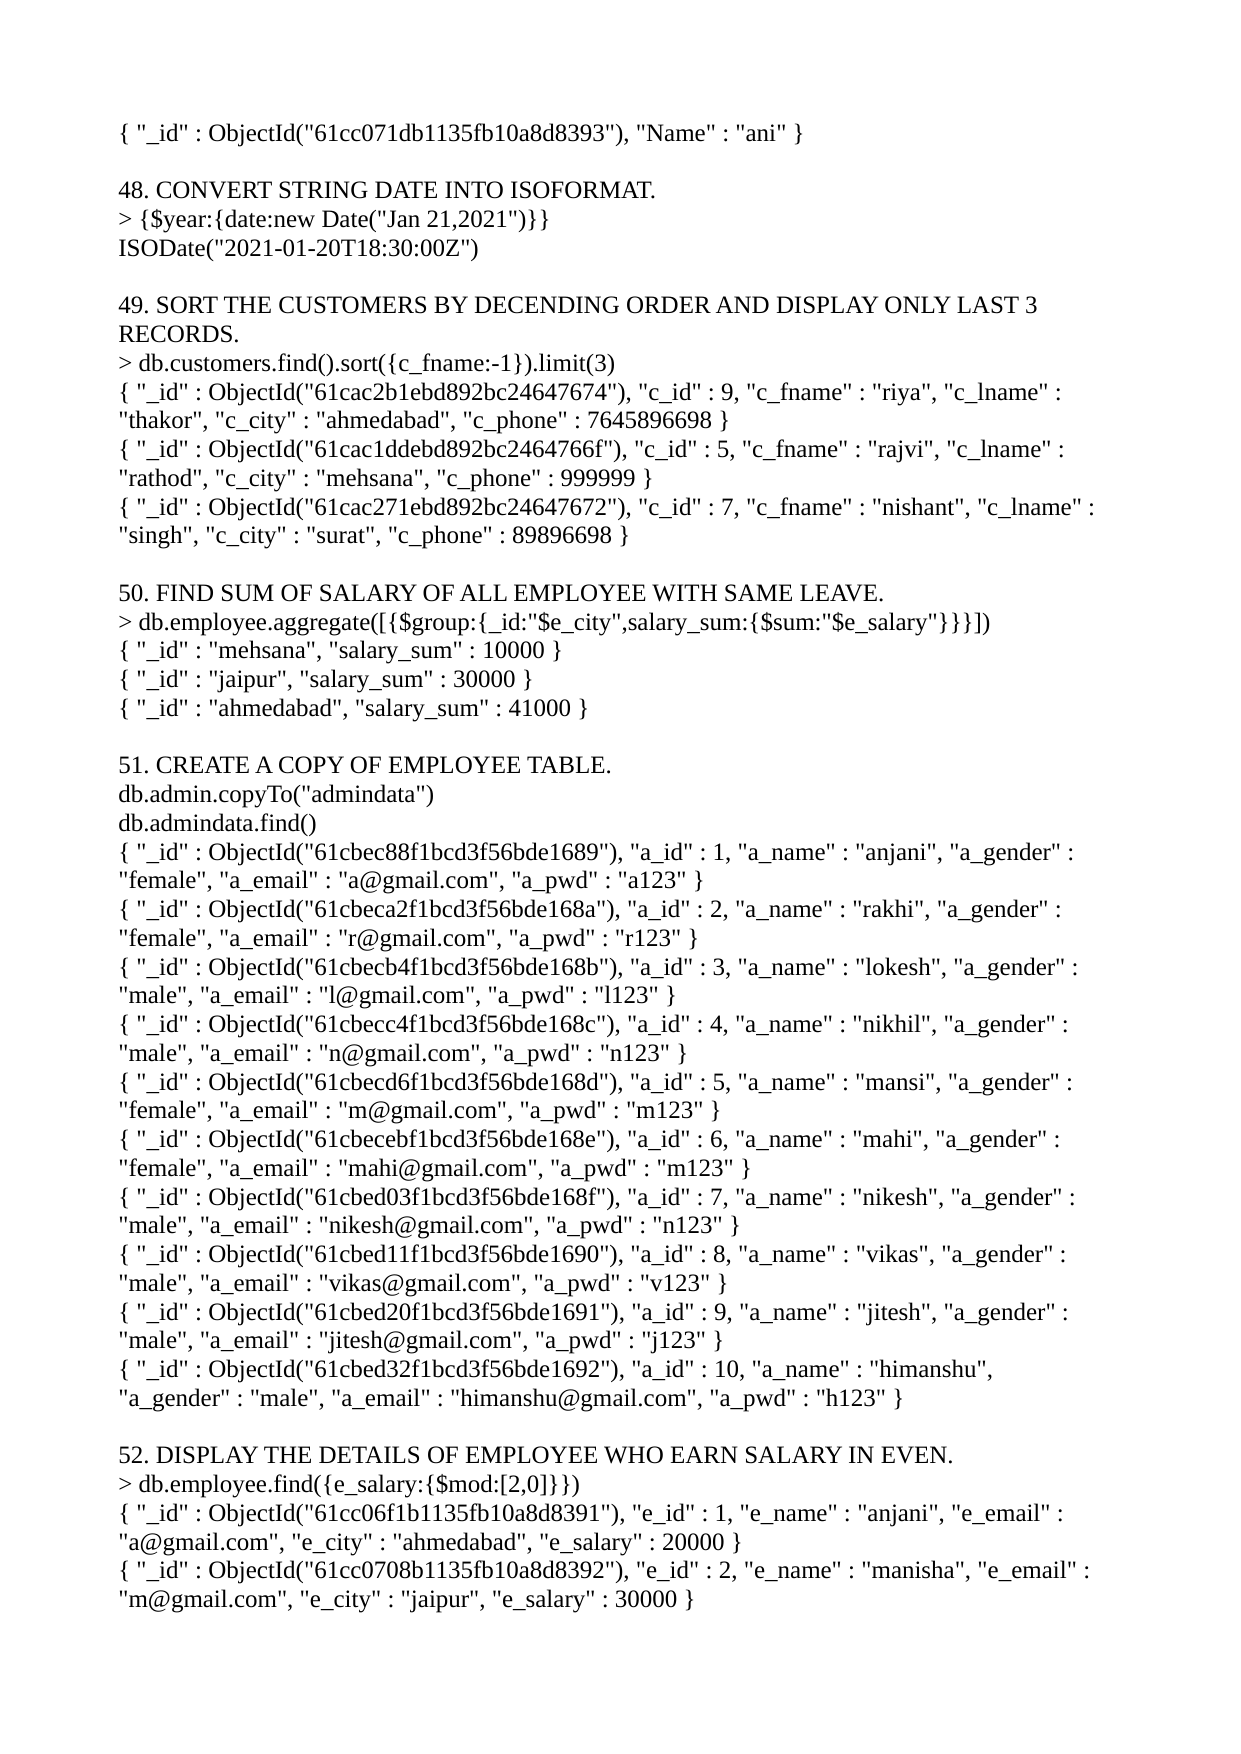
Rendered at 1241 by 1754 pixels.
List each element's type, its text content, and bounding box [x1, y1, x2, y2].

text { "_id" : ObjectId("61cbecd6f1bcd3f56bde168d"), "a_id" : 5, "a_name" : "mansi", "a_gender" : "female", "a_email" : "m@gmail.com", "a_pwd" : "m123" } [118, 1067, 1122, 1124]
text > db.customers.find().sort({c_fname:-1}).limit(3) [118, 348, 1122, 377]
text 52. DISPLAY THE DETAILS OF EMPLOYEE WHO EARN SALARY IN EVEN. [118, 1441, 1122, 1469]
text { "_id" : ObjectId("61cc0708b1135fb10a8d8392"), "e_id" : 2, "e_name" : "manisha", "e_email" : "m@gmail.com", "e_city" : "jaipur", "e_salary" : 30000 } [118, 1556, 1122, 1613]
text { "_id" : ObjectId("61cbecc4f1bcd3f56bde168c"), "a_id" : 4, "a_name" : "nikhil", "a_gender" : "male", "a_email" : "n@gmail.com", "a_pwd" : "n123" } [118, 1009, 1122, 1067]
text 51. CREATE A COPY OF EMPLOYEE TABLE. [118, 751, 1122, 779]
text 50. FIND SUM OF SALARY OF ALL EMPLOYEE WITH SAME LEAVE. [118, 578, 1122, 607]
text ISODate("2021-01-20T18:30:00Z") [118, 233, 1122, 262]
text db.admin.copyTo("admindata") [118, 779, 1122, 808]
text db.admindata.find() [118, 808, 1122, 837]
text { "_id" : ObjectId("61cbecb4f1bcd3f56bde168b"), "a_id" : 3, "a_name" : "lokesh", "a_gender" : "male", "a_email" : "l@gmail.com", "a_pwd" : "l123" } [118, 952, 1122, 1009]
text > db.employee.aggregate([{$group:{_id:"$e_city",salary_sum:{$sum:"$e_salary"}}}]) [118, 607, 1122, 636]
text { "_id" : ObjectId("61cac2b1ebd892bc24647674"), "c_id" : 9, "c_fname" : "riya", "c_lname" : "thakor", "c_city" : "ahmedabad", "c_phone" : 7645896698 } [118, 377, 1122, 434]
text 48. CONVERT STRING DATE INTO ISOFORMAT. [118, 176, 1122, 204]
text { "_id" : ObjectId("61cbecebf1bcd3f56bde168e"), "a_id" : 6, "a_name" : "mahi", "a_gender" : "female", "a_email" : "mahi@gmail.com", "a_pwd" : "m123" } [118, 1124, 1122, 1182]
text { "_id" : "ahmedabad", "salary_sum" : 41000 } [118, 693, 1122, 722]
text { "_id" : ObjectId("61cac1ddebd892bc2464766f"), "c_id" : 5, "c_fname" : "rajvi", "c_lname" : "rathod", "c_city" : "mehsana", "c_phone" : 999999 } [118, 434, 1122, 492]
text { "_id" : ObjectId("61cbed03f1bcd3f56bde168f"), "a_id" : 7, "a_name" : "nikesh", "a_gender" : "male", "a_email" : "nikesh@gmail.com", "a_pwd" : "n123" } [118, 1182, 1122, 1239]
text { "_id" : ObjectId("61cc071db1135fb10a8d8393"), "Name" : "ani" } [118, 118, 1122, 147]
text 49. SORT THE CUSTOMERS BY DECENDING ORDER AND DISPLAY ONLY LAST 3 RECORDS. [118, 291, 1122, 348]
text { "_id" : ObjectId("61cbec88f1bcd3f56bde1689"), "a_id" : 1, "a_name" : "anjani", "a_gender" : "female", "a_email" : "a@gmail.com", "a_pwd" : "a123" } [118, 837, 1122, 894]
text { "_id" : ObjectId("61cbed11f1bcd3f56bde1690"), "a_id" : 8, "a_name" : "vikas", "a_gender" : "male", "a_email" : "vikas@gmail.com", "a_pwd" : "v123" } [118, 1239, 1122, 1297]
text { "_id" : ObjectId("61cc06f1b1135fb10a8d8391"), "e_id" : 1, "e_name" : "anjani", "e_email" : "a@gmail.com", "e_city" : "ahmedabad", "e_salary" : 20000 } [118, 1498, 1122, 1556]
text { "_id" : "jaipur", "salary_sum" : 30000 } [118, 664, 1122, 693]
text > db.employee.find({e_salary:{$mod:[2,0]}}) [118, 1469, 1122, 1498]
text { "_id" : ObjectId("61cbeca2f1bcd3f56bde168a"), "a_id" : 2, "a_name" : "rakhi", "a_gender" : "female", "a_email" : "r@gmail.com", "a_pwd" : "r123" } [118, 894, 1122, 952]
text { "_id" : ObjectId("61cbed20f1bcd3f56bde1691"), "a_id" : 9, "a_name" : "jitesh", "a_gender" : "male", "a_email" : "jitesh@gmail.com", "a_pwd" : "j123" } [118, 1297, 1122, 1354]
text { "_id" : "mehsana", "salary_sum" : 10000 } [118, 636, 1122, 664]
text > {$year:{date:new Date("Jan 21,2021")}} [118, 204, 1122, 233]
text { "_id" : ObjectId("61cbed32f1bcd3f56bde1692"), "a_id" : 10, "a_name" : "himanshu", "a_gender" : "male", "a_email" : "himanshu@gmail.com", "a_pwd" : "h123" } [118, 1354, 1122, 1412]
text { "_id" : ObjectId("61cac271ebd892bc24647672"), "c_id" : 7, "c_fname" : "nishant", "c_lname" : "singh", "c_city" : "surat", "c_phone" : 89896698 } [118, 492, 1122, 549]
